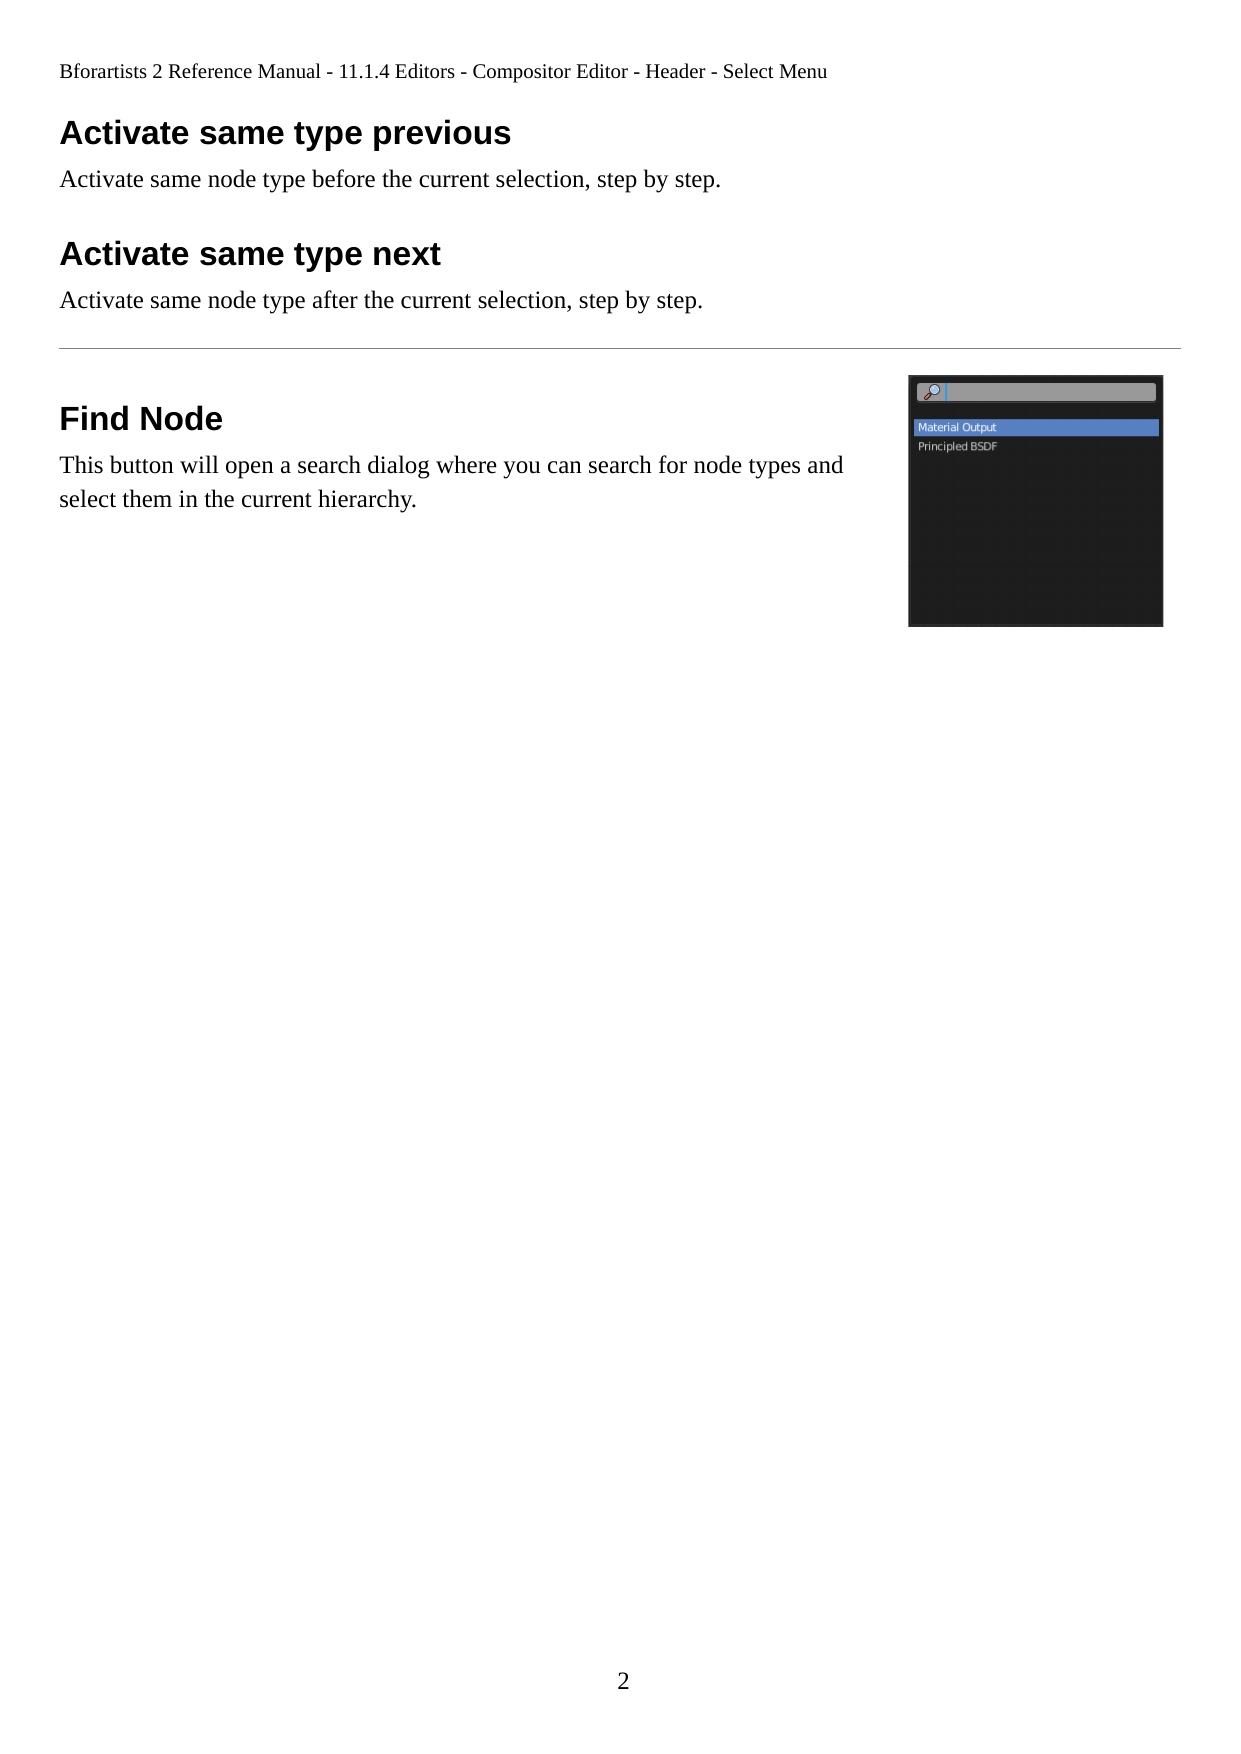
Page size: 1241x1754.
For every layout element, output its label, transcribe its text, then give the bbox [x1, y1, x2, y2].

subtitle Activate same type next [59, 234, 1181, 272]
subtitle Activate same type previous [59, 113, 1181, 151]
subtitle [1164, 399, 1181, 437]
text Activate same node type after the current selection, step by step. [59, 285, 1181, 313]
text This button will open a search dialog where you can search for node types and select them in the current hierarchy. [59, 450, 908, 513]
subtitle Find Node [59, 399, 908, 437]
text Activate same node type before the current selection, step by step. [59, 164, 1181, 192]
picture [908, 375, 1164, 627]
